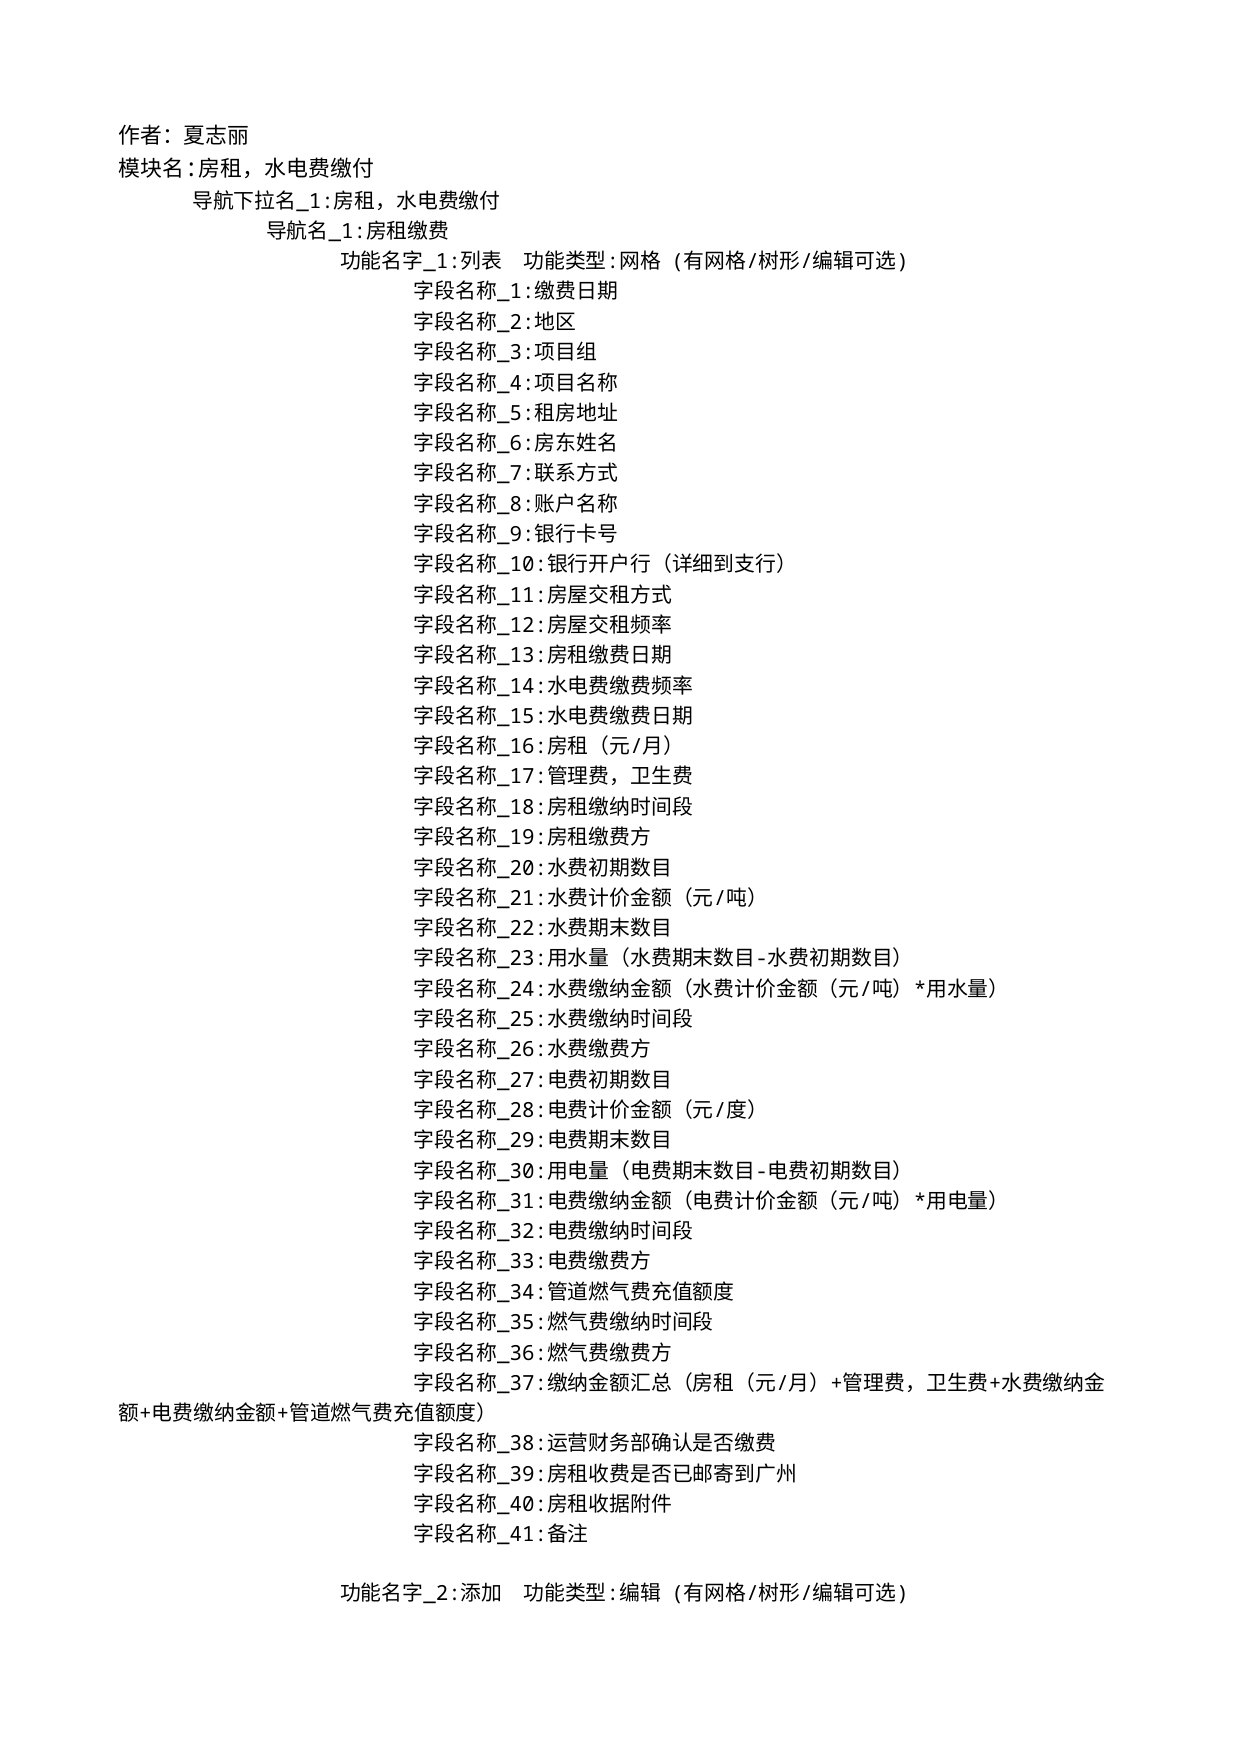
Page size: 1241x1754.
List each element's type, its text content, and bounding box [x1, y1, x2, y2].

text 字段名称_30:用电量（电费期末数目-电费初期数目） [118, 1154, 1122, 1184]
text 字段名称_40:房租收据附件 [118, 1487, 1122, 1518]
text 功能名字_2:添加 功能类型:编辑 (有网格/树形/编辑可选) [118, 1576, 1122, 1607]
text 字段名称_16:房租（元/月） [118, 729, 1122, 760]
text 字段名称_29:电费期末数目 [118, 1123, 1122, 1154]
text 字段名称_4:项目名称 [118, 366, 1122, 396]
text 字段名称_21:水费计价金额（元/吨） [118, 881, 1122, 911]
text 字段名称_7:联系方式 [118, 457, 1122, 487]
text 字段名称_19:房租缴费方 [118, 820, 1122, 851]
text 字段名称_13:房租缴费日期 [118, 638, 1122, 669]
text 字段名称_5:租房地址 [118, 396, 1122, 426]
text 字段名称_2:地区 [118, 305, 1122, 335]
text 作者：夏志丽 [118, 118, 1122, 150]
text 字段名称_1:缴费日期 [118, 275, 1122, 305]
text 字段名称_6:房东姓名 [118, 426, 1122, 457]
text 字段名称_33:电费缴费方 [118, 1245, 1122, 1275]
text 字段名称_36:燃气费缴费方 [118, 1336, 1122, 1366]
text 字段名称_24:水费缴纳金额（水费计价金额（元/吨）*用水量） [118, 972, 1122, 1002]
text 功能名字_1:列表 功能类型:网格 (有网格/树形/编辑可选) [118, 244, 1122, 275]
text 字段名称_35:燃气费缴纳时间段 [118, 1305, 1122, 1336]
text 字段名称_11:房屋交租方式 [118, 578, 1122, 608]
text 字段名称_41:备注 [118, 1518, 1122, 1548]
text 模块名:房租，水电费缴付 [118, 150, 1122, 184]
text 字段名称_38:运营财务部确认是否缴费 [118, 1427, 1122, 1457]
text 字段名称_20:水费初期数目 [118, 851, 1122, 881]
text 字段名称_10:银行开户行（详细到支行） [118, 548, 1122, 578]
text 字段名称_26:水费缴费方 [118, 1033, 1122, 1063]
text 字段名称_9:银行卡号 [118, 517, 1122, 548]
text 导航名_1:房租缴费 [118, 214, 1122, 244]
text 字段名称_31:电费缴纳金额（电费计价金额（元/吨）*用电量） [118, 1184, 1122, 1214]
text 字段名称_32:电费缴纳时间段 [118, 1214, 1122, 1245]
text 字段名称_15:水电费缴费日期 [118, 699, 1122, 729]
text 字段名称_14:水电费缴费频率 [118, 669, 1122, 699]
text 字段名称_8:账户名称 [118, 487, 1122, 517]
text 字段名称_22:水费期末数目 [118, 911, 1122, 942]
text 字段名称_37:缴纳金额汇总（房租（元/月）+管理费，卫生费+水费缴纳金额+电费缴纳金额+管道燃气费充值额度） [118, 1366, 1122, 1427]
text 字段名称_3:项目组 [118, 335, 1122, 366]
text 字段名称_23:用水量（水费期末数目-水费初期数目） [118, 942, 1122, 972]
text 导航下拉名_1:房租，水电费缴付 [118, 184, 1122, 214]
text 字段名称_18:房租缴纳时间段 [118, 790, 1122, 820]
text 字段名称_27:电费初期数目 [118, 1063, 1122, 1093]
text 字段名称_34:管道燃气费充值额度 [118, 1275, 1122, 1305]
text 字段名称_17:管理费，卫生费 [118, 760, 1122, 790]
text 字段名称_39:房租收费是否已邮寄到广州 [118, 1457, 1122, 1487]
text 字段名称_25:水费缴纳时间段 [118, 1002, 1122, 1033]
text 字段名称_28:电费计价金额（元/度） [118, 1093, 1122, 1123]
text 字段名称_12:房屋交租频率 [118, 608, 1122, 638]
